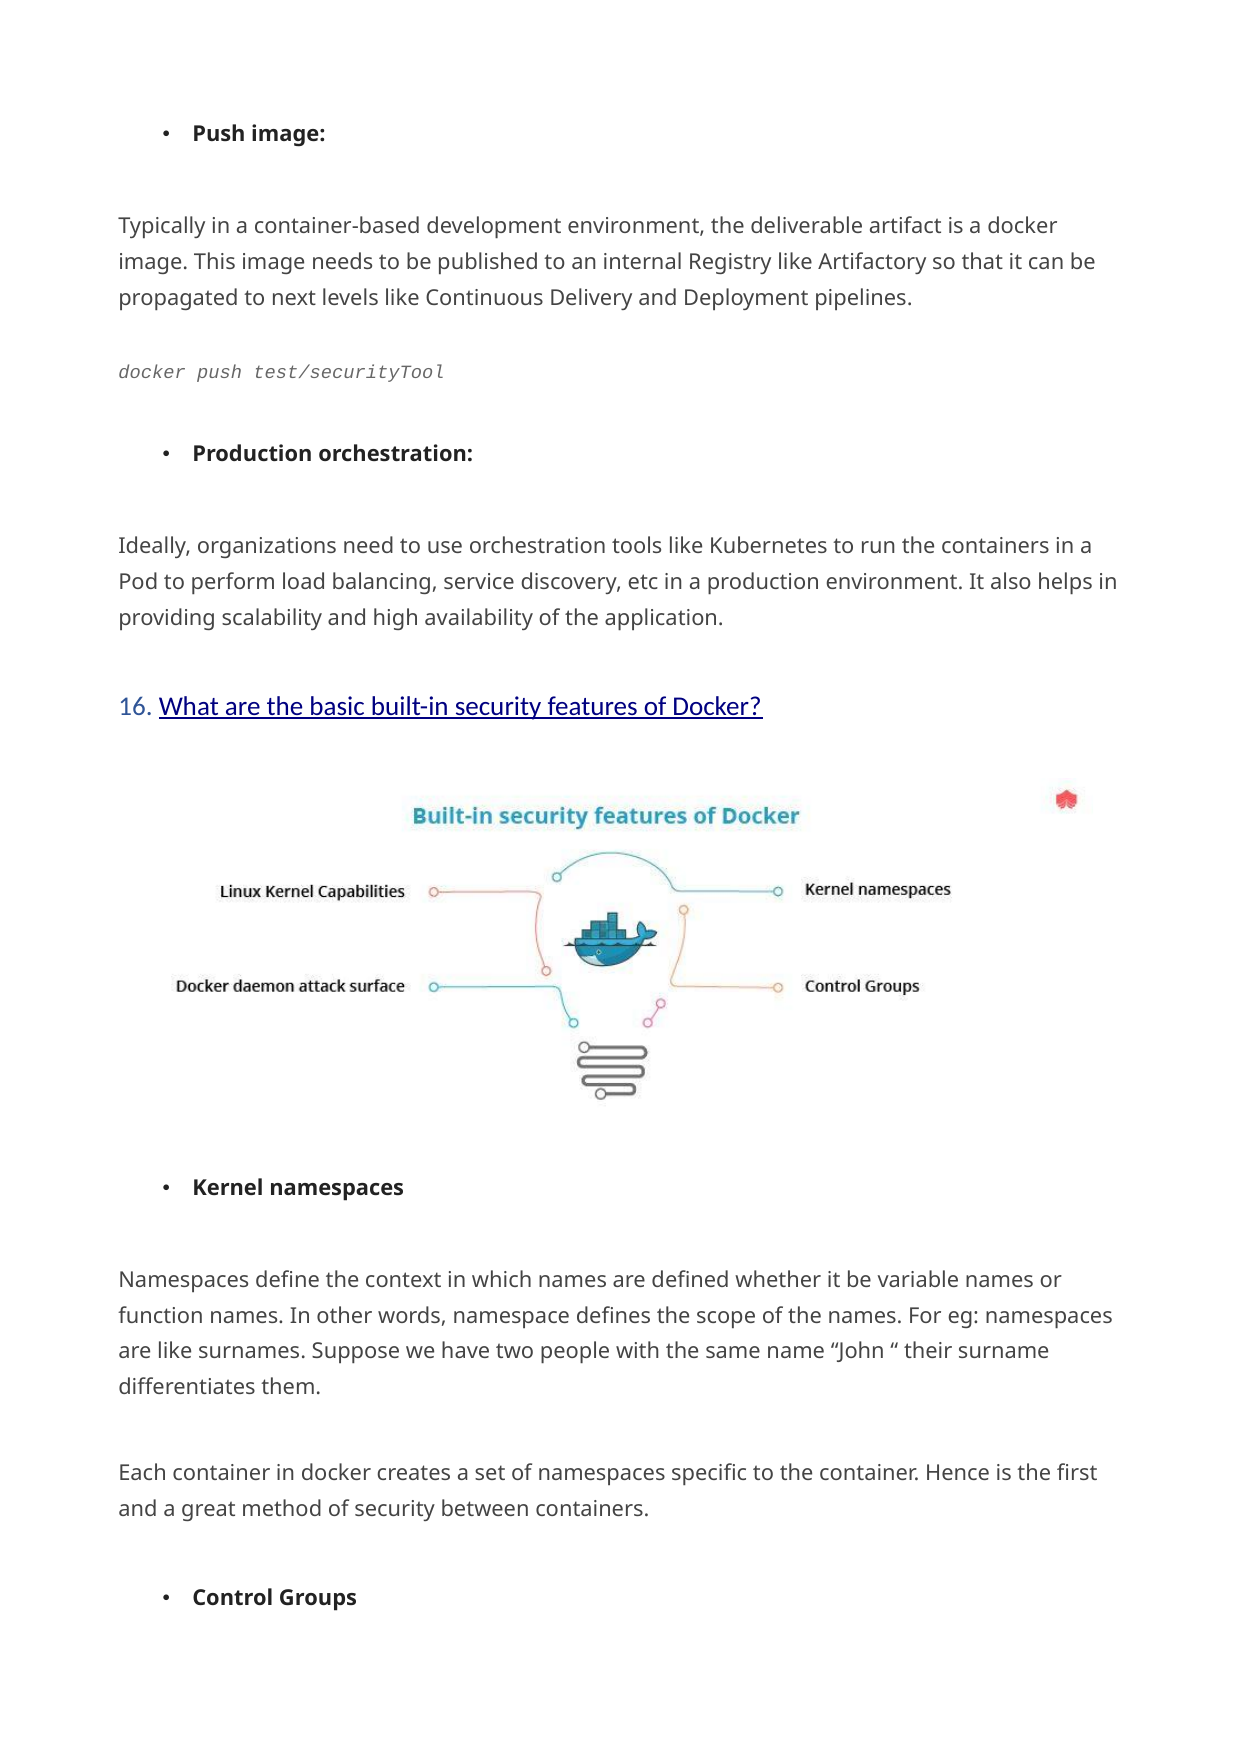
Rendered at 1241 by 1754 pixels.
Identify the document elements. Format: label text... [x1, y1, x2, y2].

list Production orchestration: [162, 438, 1122, 468]
list Push image: [162, 118, 1122, 148]
text Ideally, organizations need to use orchestration tools like Kubernetes to run the containers in a Pod to perform load balancing, service discovery, etc in a production environment. It also helps in providing scalability and high availability of the application. [118, 530, 1122, 631]
list Kernel namespaces [162, 1172, 1122, 1201]
subtitle 16. What are the basic built-in security features of Docker? [118, 689, 1122, 722]
text Typically in a container-based development environment, the deliverable artifact is a docker image. This image needs to be published to an internal Registry like Artifactory so that it can be propagated to next levels like Continuous Delivery and Deployment pipelines. [118, 210, 1122, 312]
text Namespaces define the context in which names are defined whether it be variable names or function names. In other words, namespace defines the scope of the names. For eg: namespaces are like surnames. Suppose we have two people with the same name “John “ their surname differentiates them. [118, 1264, 1122, 1401]
text docker push test/securityTool [118, 363, 1122, 384]
list Control Groups [162, 1582, 1122, 1612]
text Each container in docker creates a set of namespaces specific to the container. Hence is the first and a great method of security between containers. [118, 1457, 1122, 1522]
